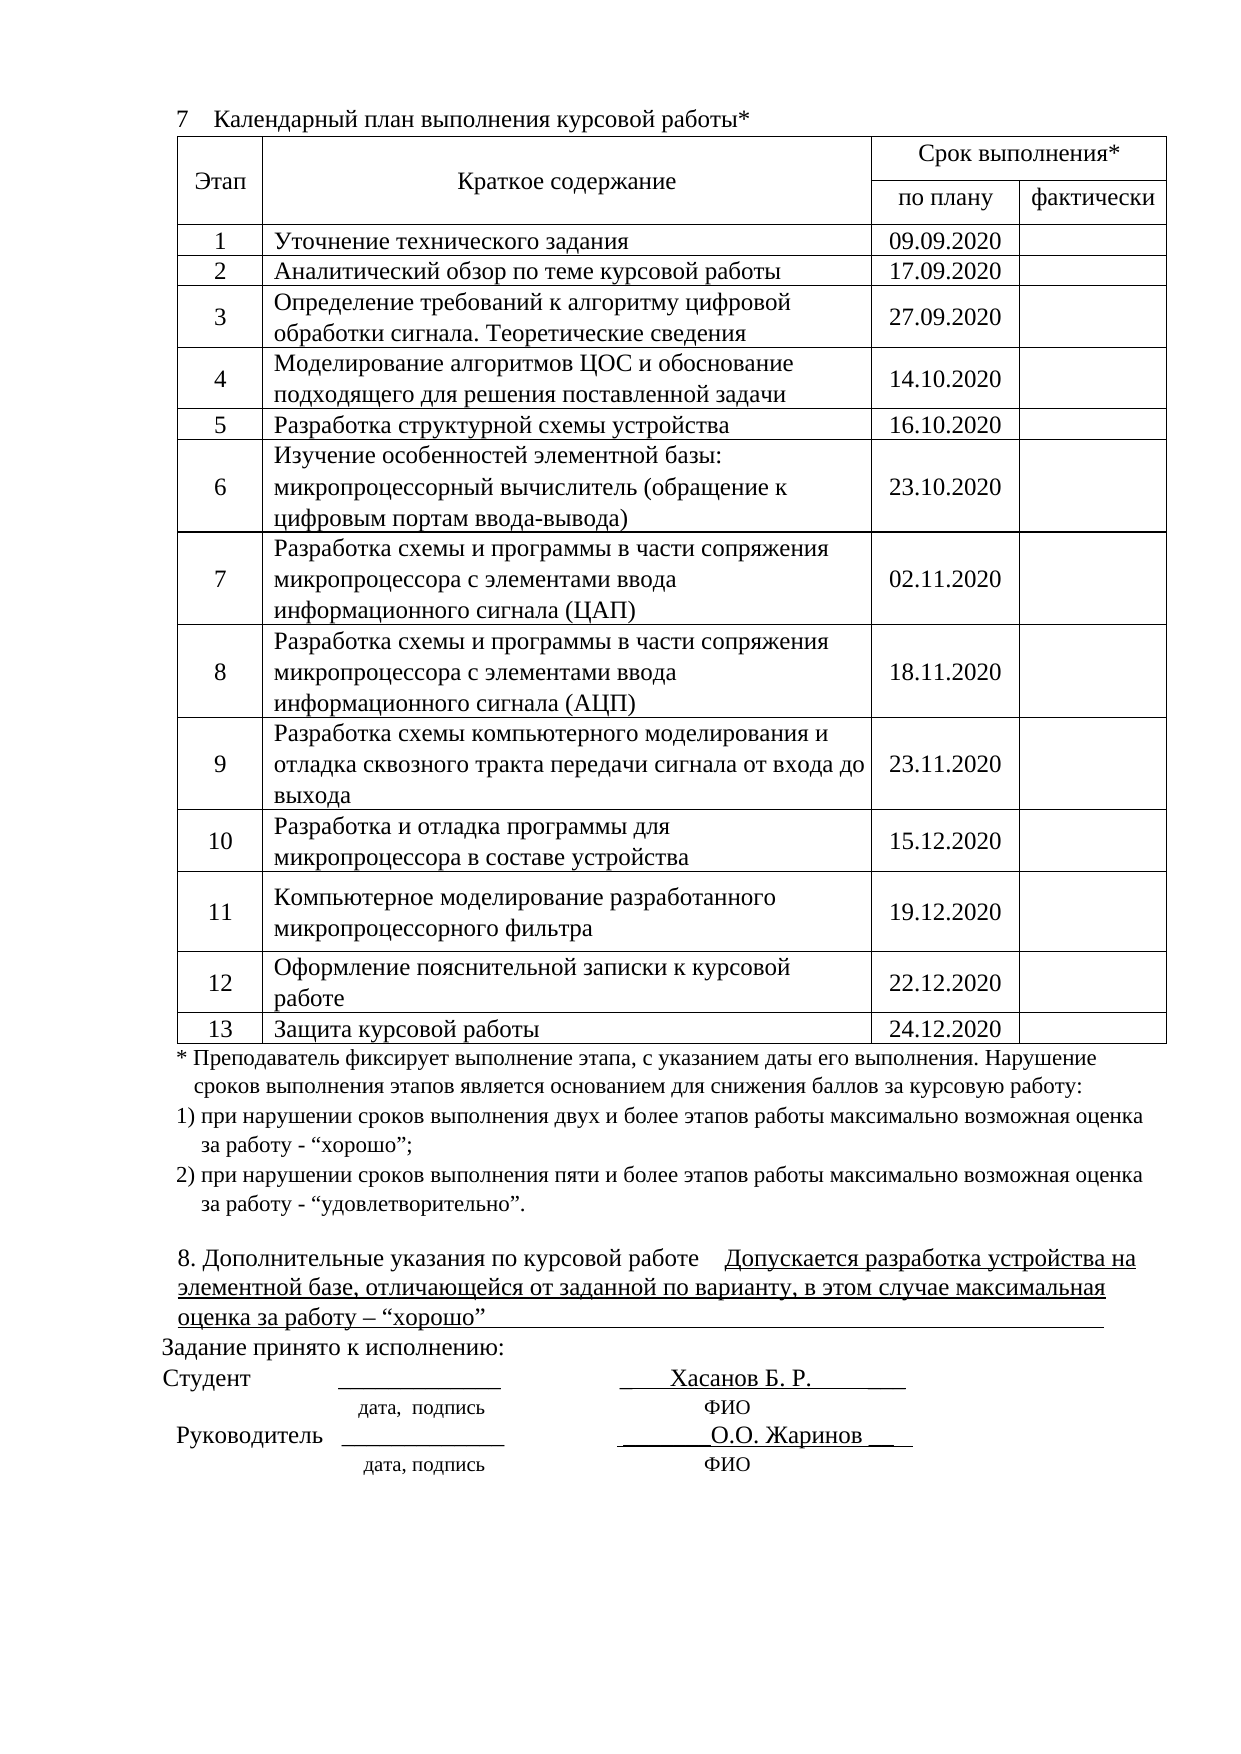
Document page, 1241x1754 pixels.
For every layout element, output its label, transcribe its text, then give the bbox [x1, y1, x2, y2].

table_cell по плану [872, 181, 1019, 224]
table_cell 02.11.2020 [872, 533, 1019, 624]
subtitle 8. Дополнительные указания по курсовой работе Допускается разработка устройства на элементной базе, отличающейся от заданной по варианту, в этом случае максимальная оценка за работу – “хорошо” [177, 1243, 1167, 1331]
text * Преподаватель фиксирует выполнение этапа, с указанием даты его выполнения. Нарушение сроков выполнения этапов является основанием для снижения баллов за курсовую работу: [176, 1044, 1167, 1099]
table_cell 16.10.2020 [872, 409, 1019, 439]
table_cell Изучение особенностей элементной базы: микропроцессорный вычислитель (обращение к цифровым портам ввода-вывода) [263, 440, 871, 531]
table_cell Разработка и отладка программы для микропроцессора в составе устройства [263, 810, 871, 871]
table_cell Разработка структурной схемы устройства [263, 409, 871, 439]
table_cell 23.10.2020 [872, 440, 1019, 531]
table_cell 3 [178, 286, 262, 347]
table_cell Аналитический обзор по теме курсовой работы [263, 256, 871, 285]
table_cell 27.09.2020 [872, 286, 1019, 347]
table_cell 22.12.2020 [872, 952, 1019, 1012]
table_cell Оформление пояснительной записки к курсовой работе [263, 952, 871, 1012]
table_cell 15.12.2020 [872, 810, 1019, 871]
table_cell [1020, 872, 1166, 951]
table_cell 1 [178, 225, 262, 254]
table_header Этап [178, 137, 262, 224]
table_cell [1020, 533, 1166, 624]
table_cell 18.11.2020 [872, 625, 1019, 717]
table_cell Компьютерное моделирование разработанного микропроцессорного фильтра [263, 872, 871, 951]
table_cell Защита курсовой работы [263, 1013, 871, 1043]
table_cell [1020, 810, 1166, 871]
table_cell [1020, 625, 1166, 717]
table_cell 10 [178, 810, 262, 871]
table_cell [1020, 286, 1166, 347]
table_cell 19.12.2020 [872, 872, 1019, 951]
table_cell [1020, 225, 1166, 254]
table_cell [1020, 440, 1166, 531]
table_cell 11 [178, 872, 262, 951]
table_cell [1020, 409, 1166, 439]
text Руководитель _____________ _______О.О. Жаринов __ [176, 1421, 1167, 1449]
table_cell Разработка схемы и программы в части сопряжения микропроцессора с элементами ввода информационного сигнала (ЦАП) [263, 533, 871, 624]
list при нарушении сроков выполнения двух и более этапов работы максимально возможная оценка за работу - “хорошо”; [176, 1102, 1167, 1158]
table_cell 24.12.2020 [872, 1013, 1019, 1043]
text дата, подпись ФИО [176, 1395, 1167, 1419]
table_cell [1020, 1013, 1166, 1043]
table_cell 17.09.2020 [872, 256, 1019, 285]
text дата, подпись ФИО [176, 1452, 1167, 1476]
table_cell 12 [178, 952, 262, 1012]
table_cell [1020, 952, 1166, 1012]
text Студент _____________ _ Хасанов Б. Р. ___ [162, 1363, 1167, 1392]
table_cell 2 [178, 256, 262, 285]
table_cell 9 [178, 718, 262, 809]
table_cell 4 [178, 348, 262, 408]
list при нарушении сроков выполнения пяти и более этапов работы максимально возможная оценка за работу - “удовлетворительно”. [176, 1161, 1167, 1216]
table_cell фактически [1020, 181, 1166, 224]
table_cell Уточнение технического задания [263, 225, 871, 254]
table_cell Моделирование алгоритмов ЦОС и обоснование подходящего для решения поставленной задачи [263, 348, 871, 408]
table_header Краткое содержание [263, 137, 871, 224]
text Задание принято к исполнению: [161, 1332, 1167, 1360]
table_cell 7 [178, 533, 262, 624]
table_cell 8 [178, 625, 262, 717]
table_cell [1020, 348, 1166, 408]
table_cell 23.11.2020 [872, 718, 1019, 809]
table_cell Разработка схемы и программы в части сопряжения микропроцессора с элементами ввода информационного сигнала (АЦП) [263, 625, 871, 717]
table_cell 6 [178, 440, 262, 531]
table_cell [1020, 256, 1166, 285]
table_cell [1020, 718, 1166, 809]
table_header Срок выполнения* [872, 137, 1166, 180]
table_cell Разработка схемы компьютерного моделирования и отладка сквозного тракта передачи сигнала от входа до выхода [263, 718, 871, 809]
table_cell 5 [178, 409, 262, 439]
table_cell 09.09.2020 [872, 225, 1019, 254]
text 7 Календарный план выполнения курсовой работы* [176, 104, 1167, 133]
table_cell 14.10.2020 [872, 348, 1019, 408]
table_cell 13 [178, 1013, 262, 1043]
table_cell Определение требований к алгоритму цифровой обработки сигнала. Теоретические сведения [263, 286, 871, 347]
